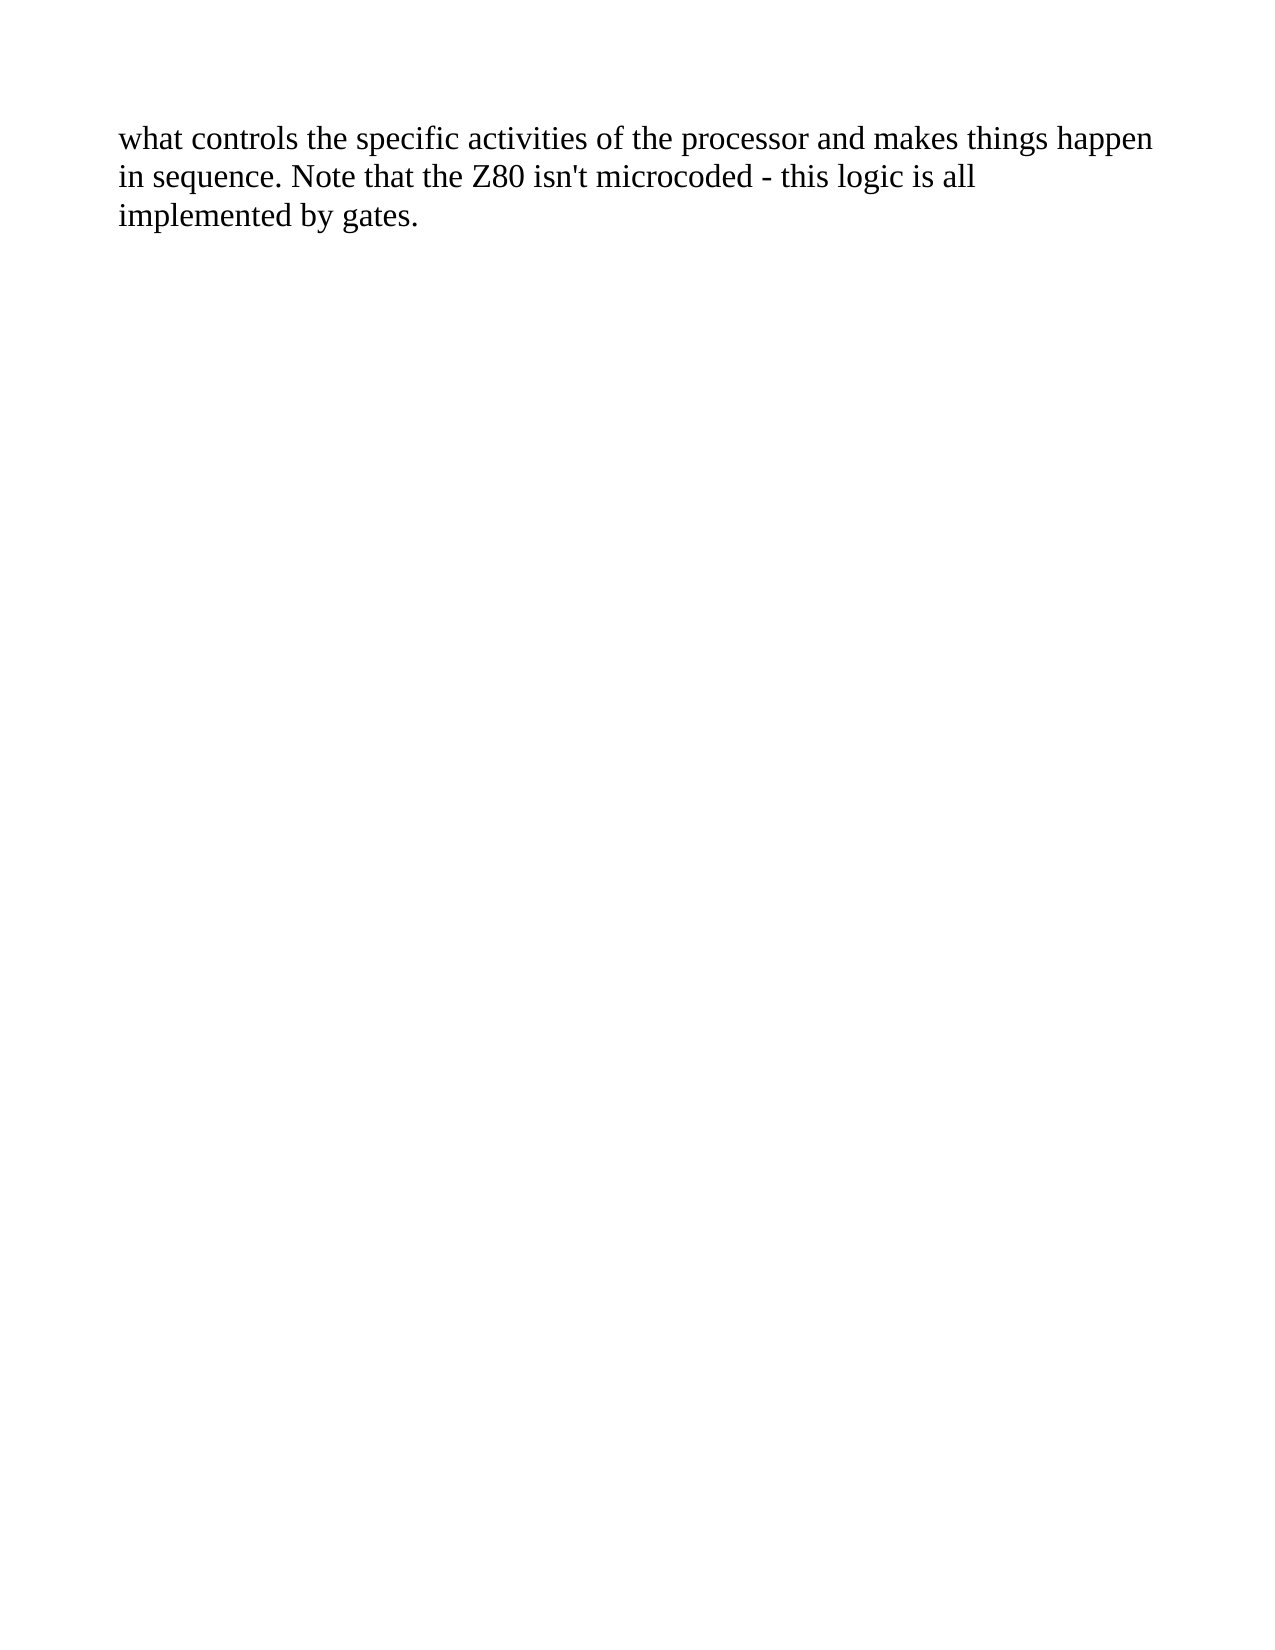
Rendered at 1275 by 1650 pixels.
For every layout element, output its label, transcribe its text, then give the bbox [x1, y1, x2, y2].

text what controls the specific activities of the processor and makes things happen in sequence. Note that the Z80 isn't microcoded - this logic is all implemented by gates. [118, 118, 1157, 233]
